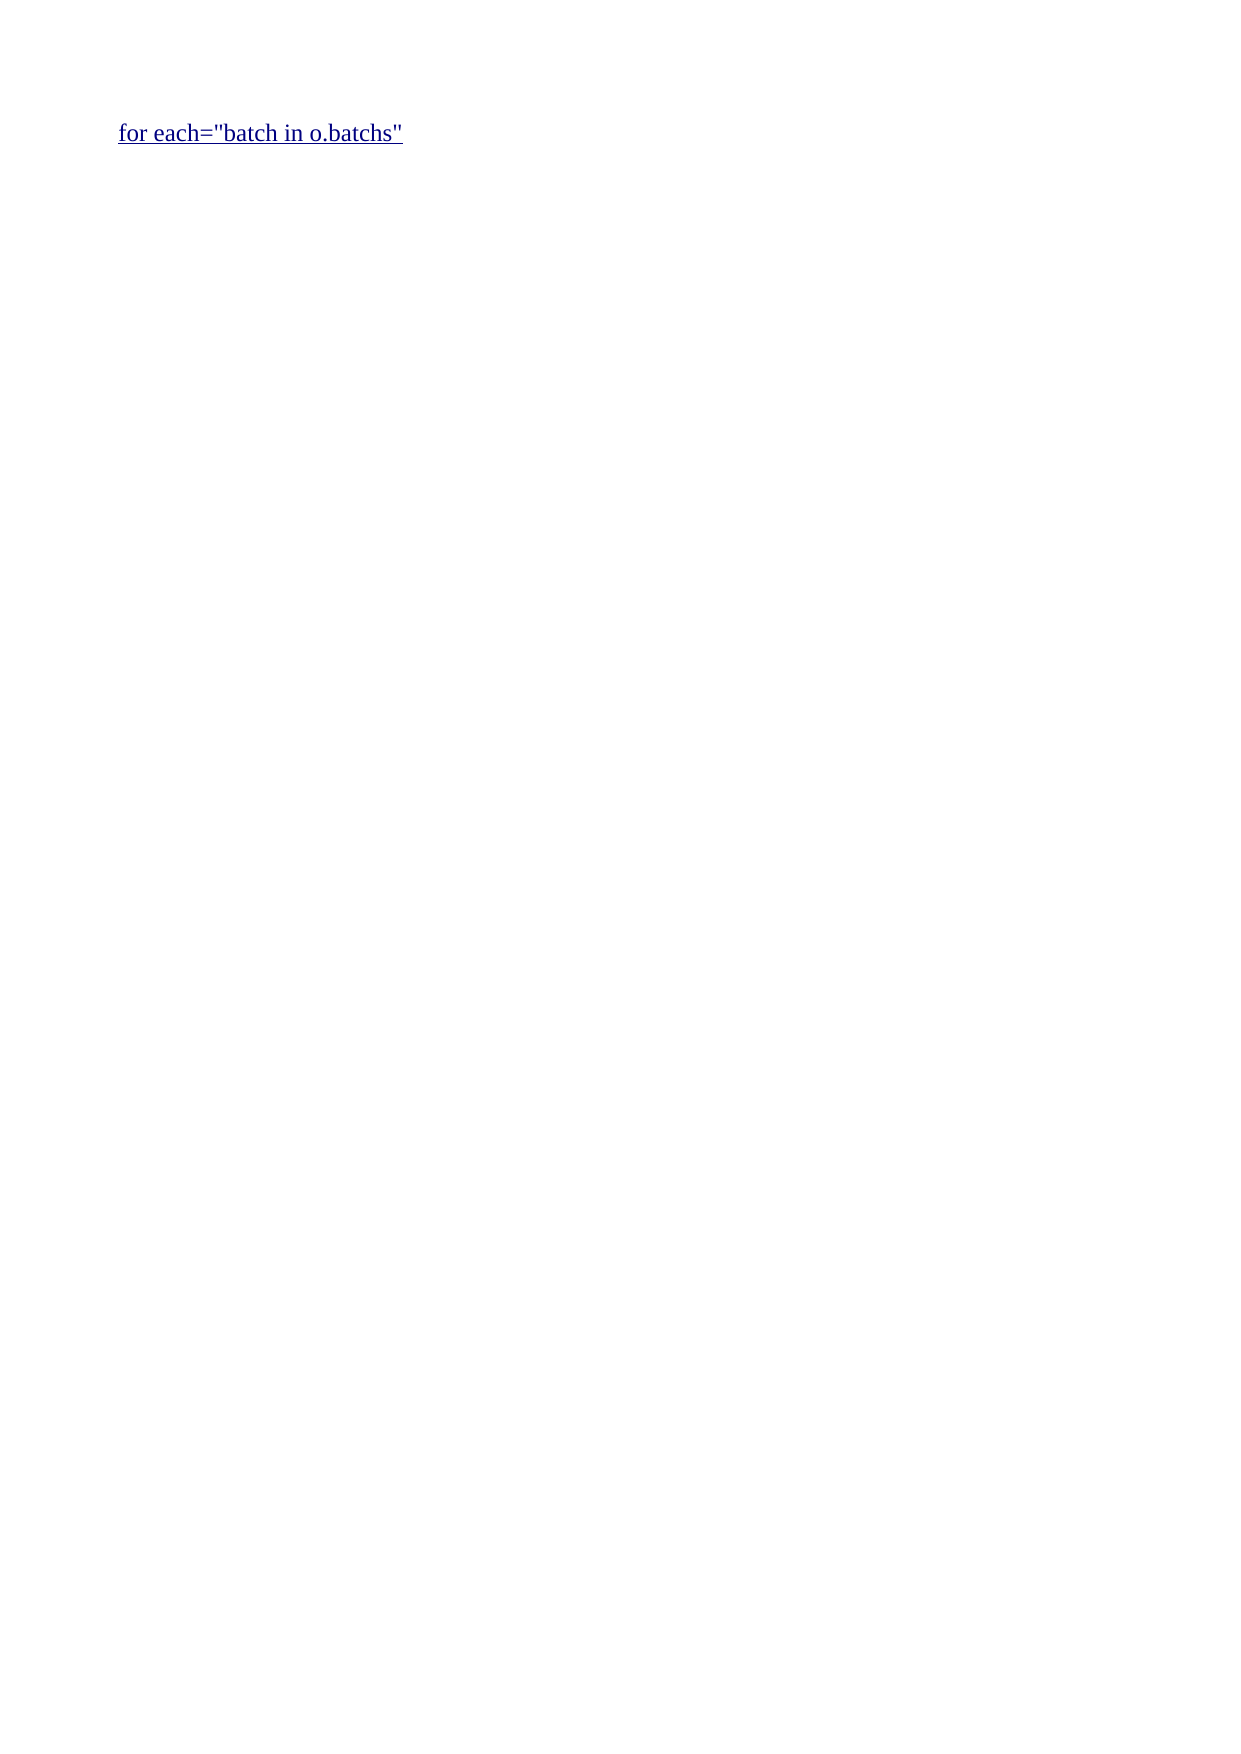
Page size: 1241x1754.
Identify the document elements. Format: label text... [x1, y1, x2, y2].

text for each="batch in o.batchs" [118, 118, 1181, 147]
